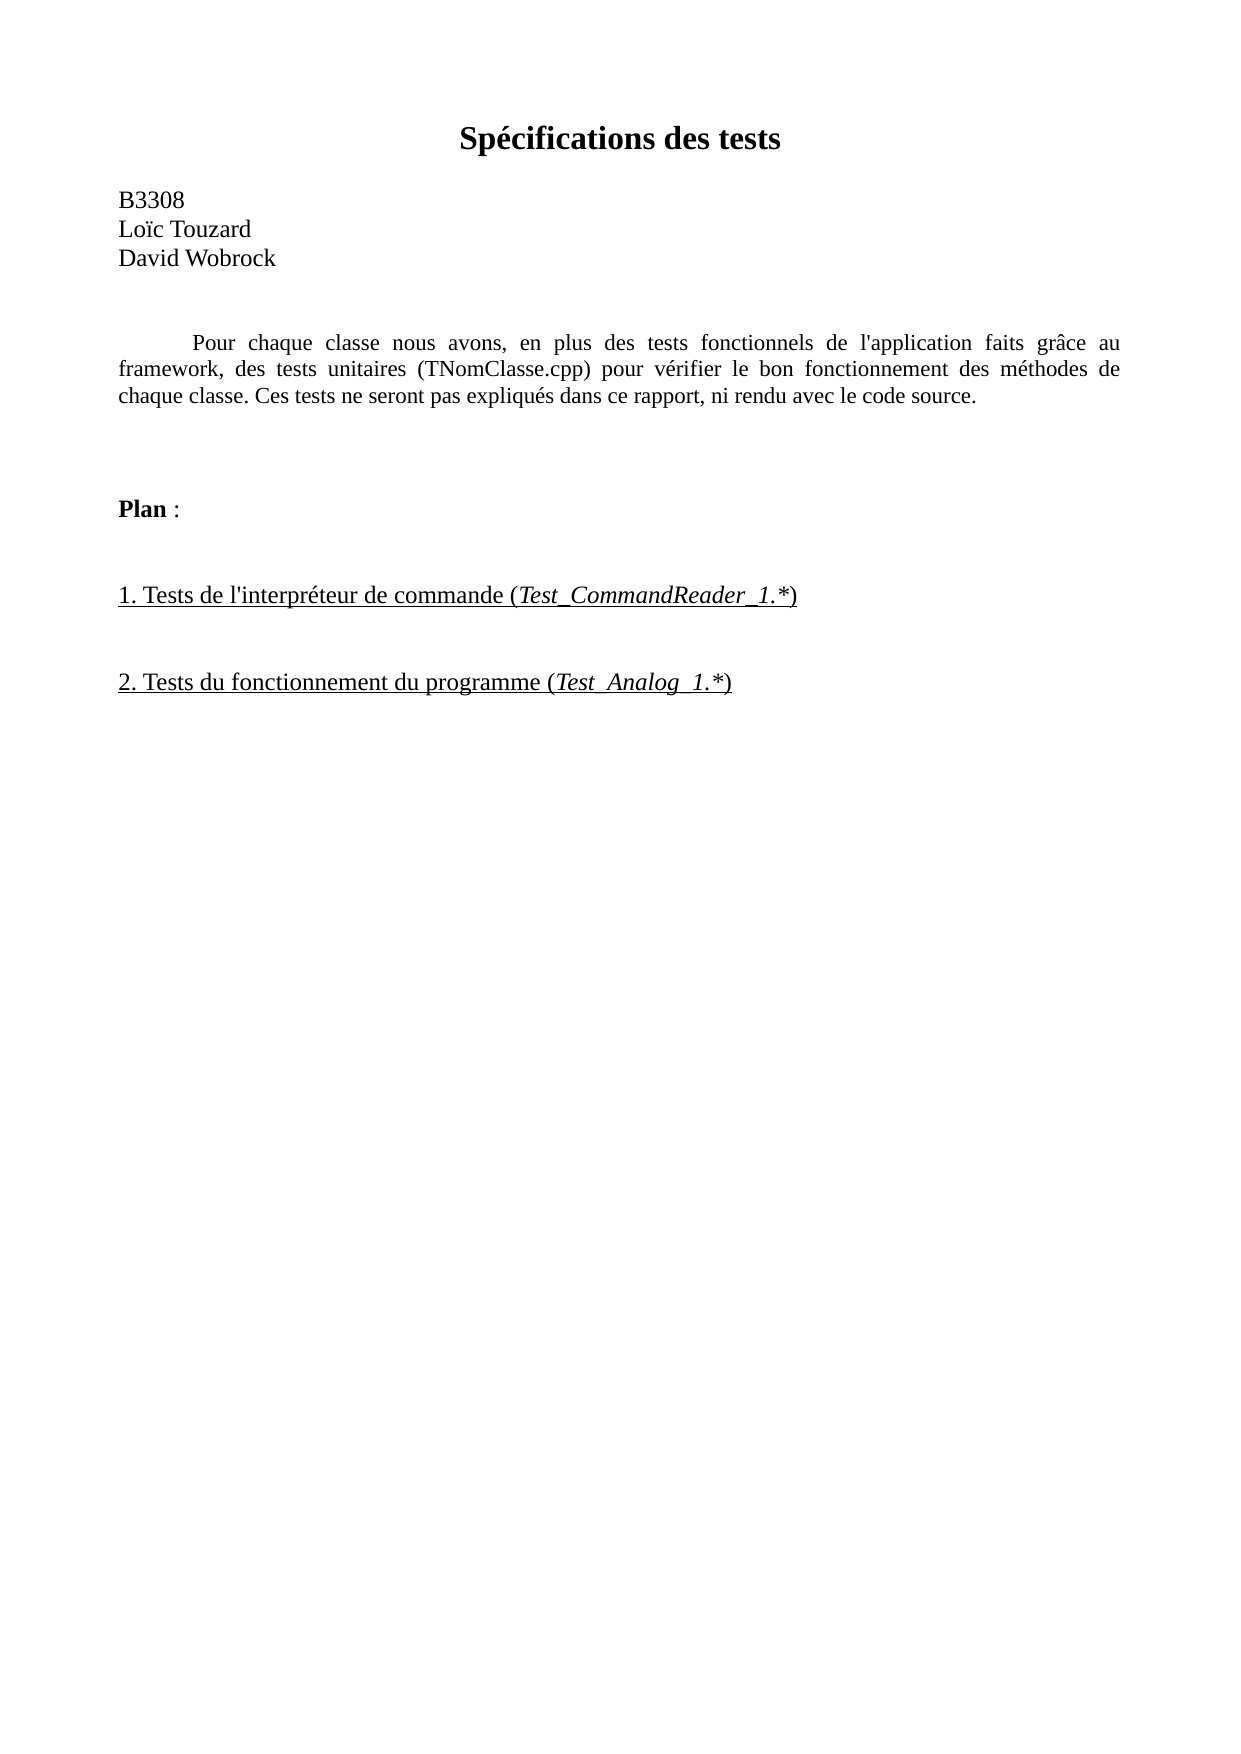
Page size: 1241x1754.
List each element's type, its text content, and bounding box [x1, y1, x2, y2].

text Loïc Touzard [118, 214, 1122, 243]
text David Wobrock [118, 243, 1122, 271]
text 2. Tests du fonctionnement du programme (Test_Analog_1.*) [118, 667, 1122, 696]
text Pour chaque classe nous avons, en plus des tests fonctionnels de l'application faits grâce au framework, des tests unitaires (TNomClasse.cpp) pour vérifier le bon fonctionnement des méthodes de chaque classe. Ces tests ne seront pas expliqués dans ce rapport, ni rendu avec le code source. [118, 329, 1122, 408]
text B3308 [118, 185, 1122, 214]
text Spécifications des tests [118, 118, 1122, 156]
text 1. Tests de l'interpréteur de commande (Test_CommandReader_1.*) [118, 581, 1122, 609]
text Plan : [118, 494, 1122, 523]
